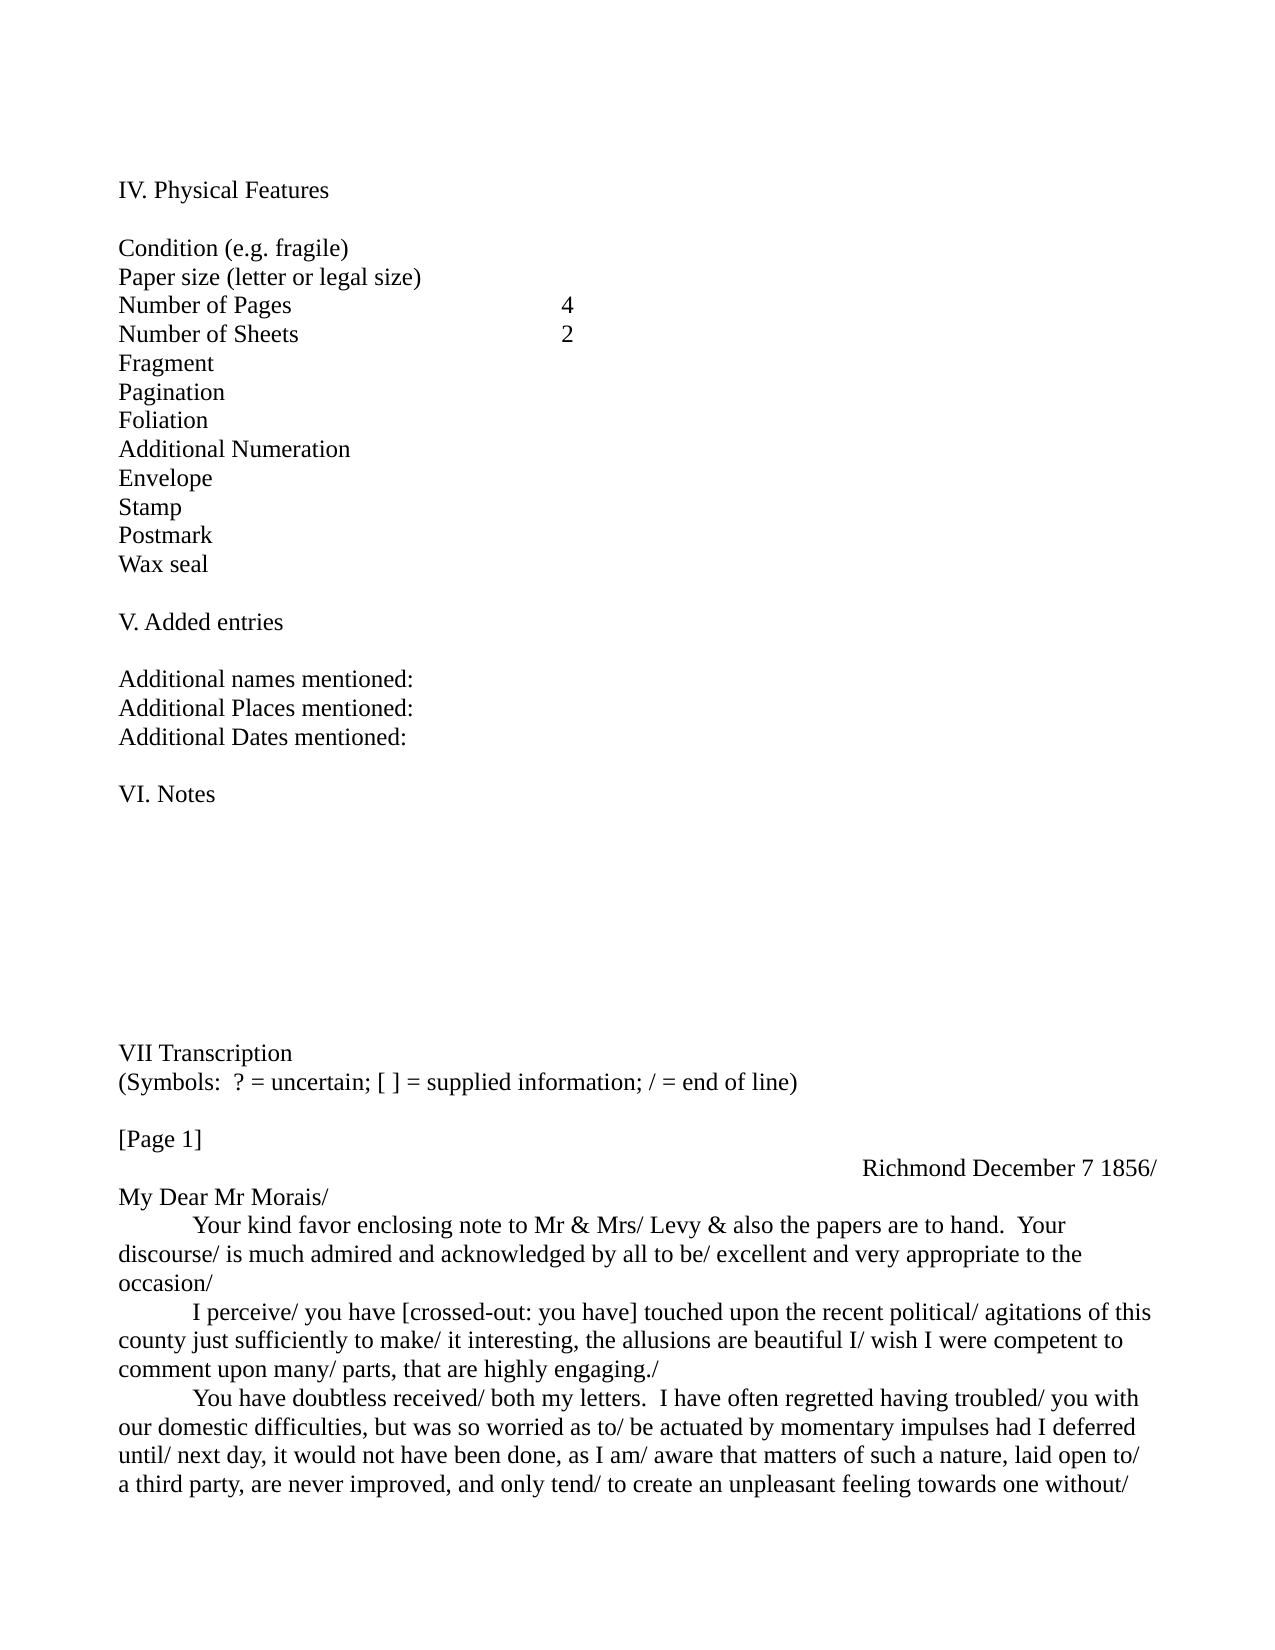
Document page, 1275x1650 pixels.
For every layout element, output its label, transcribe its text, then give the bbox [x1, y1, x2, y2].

text Additional Numeration [118, 434, 1157, 463]
text Pagination [118, 377, 1157, 406]
text You have doubtless received/ both my letters. I have often regretted having troubled/ you with our domestic difficulties, but was so worried as to/ be actuated by momentary impulses had I deferred until/ next day, it would not have been done, as I am/ aware that matters of such a nature, laid open to/ a third party, are never improved, and only tend/ to create an unpleasant feeling towards one without/ [118, 1383, 1157, 1498]
text Paper size (letter or legal size) [118, 262, 1157, 291]
text Additional names mentioned: [118, 664, 1157, 693]
text Wax seal [118, 549, 1157, 578]
text IV. Physical Features [118, 176, 1157, 204]
text (Symbols: ? = uncertain; [ ] = supplied information; / = end of line) [118, 1067, 1157, 1096]
text Additional Dates mentioned: [118, 722, 1157, 751]
text V. Added entries [118, 607, 1157, 636]
text Number of Sheets 2 [118, 319, 1157, 348]
text I perceive/ you have [crossed-out: you have] touched upon the recent political/ agitations of this county just sufficiently to make/ it interesting, the allusions are beautiful I/ wish I were competent to comment upon many/ parts, that are highly engaging./ [118, 1297, 1157, 1383]
text [Page 1] [118, 1124, 1157, 1153]
text Additional Places mentioned: [118, 693, 1157, 722]
text Postmark [118, 521, 1157, 549]
text VII Transcription [118, 1038, 1157, 1067]
text My Dear Mr Morais/ [118, 1182, 1157, 1211]
text VI. Notes [118, 779, 1157, 808]
text Your kind favor enclosing note to Mr & Mrs/ Levy & also the papers are to hand. Your discourse/ is much admired and acknowledged by all to be/ excellent and very appropriate to the occasion/ [118, 1211, 1157, 1297]
text Envelope [118, 463, 1157, 492]
text Number of Pages 4 [118, 291, 1157, 319]
text Fragment [118, 348, 1157, 377]
text Stamp [118, 492, 1157, 521]
text Condition (e.g. fragile) [118, 233, 1157, 262]
text Richmond December 7 1856/ [118, 1153, 1157, 1182]
text Foliation [118, 406, 1157, 434]
